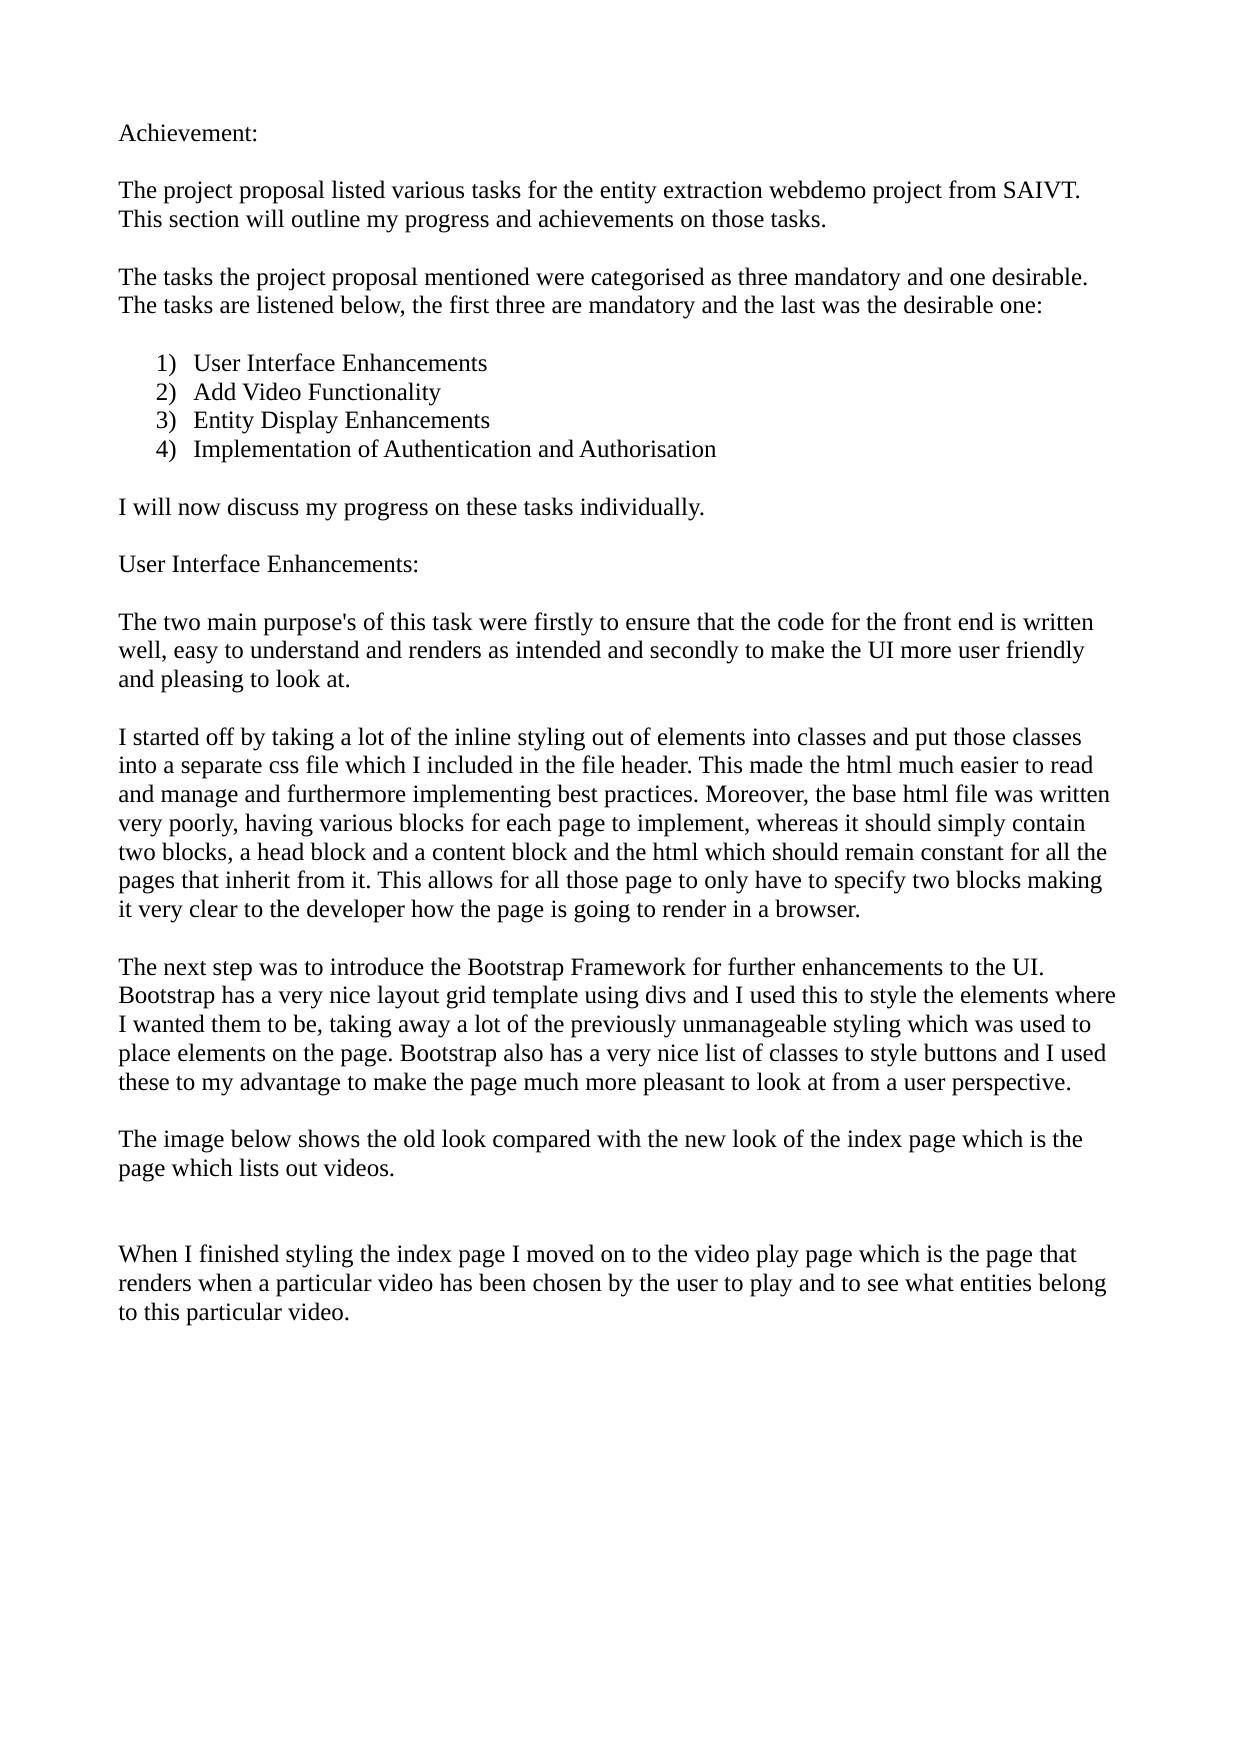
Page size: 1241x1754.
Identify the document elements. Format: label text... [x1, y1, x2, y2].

list User Interface Enhancements [156, 348, 1122, 377]
text The next step was to introduce the Bootstrap Framework for further enhancements to the UI. Bootstrap has a very nice layout grid template using divs and I used this to style the elements where I wanted them to be, taking away a lot of the previously unmanageable styling which was used to place elements on the page. Bootstrap also has a very nice list of classes to style buttons and I used these to my advantage to make the page much more pleasant to look at from a user perspective. [118, 952, 1122, 1096]
list Add Video Functionality [156, 377, 1122, 406]
text The project proposal listed various tasks for the entity extraction webdemo project from SAIVT. This section will outline my progress and achievements on those tasks. [118, 176, 1122, 233]
text Achievement: [118, 118, 1122, 147]
list Implementation of Authentication and Authorisation [156, 434, 1122, 463]
text The tasks the project proposal mentioned were categorised as three mandatory and one desirable. The tasks are listened below, the first three are mandatory and the last was the desirable one: [118, 262, 1122, 319]
text The two main purpose's of this task were firstly to ensure that the code for the front end is written well, easy to understand and renders as intended and secondly to make the UI more user friendly and pleasing to look at. [118, 607, 1122, 693]
text I will now discuss my progress on these tasks individually. [118, 492, 1122, 521]
text When I finished styling the index page I moved on to the video play page which is the page that renders when a particular video has been chosen by the user to play and to see what entities belong to this particular video. [118, 1239, 1122, 1326]
text User Interface Enhancements: [118, 549, 1122, 578]
text I started off by taking a lot of the inline styling out of elements into classes and put those classes into a separate css file which I included in the file header. This made the html much easier to read and manage and furthermore implementing best practices. Moreover, the base html file was written very poorly, having various blocks for each page to implement, whereas it should simply contain two blocks, a head block and a content block and the html which should remain constant for all the pages that inherit from it. This allows for all those page to only have to specify two blocks making it very clear to the developer how the page is going to render in a browser. [118, 722, 1122, 923]
list Entity Display Enhancements [156, 406, 1122, 434]
text The image below shows the old look compared with the new look of the index page which is the page which lists out videos. [118, 1124, 1122, 1182]
